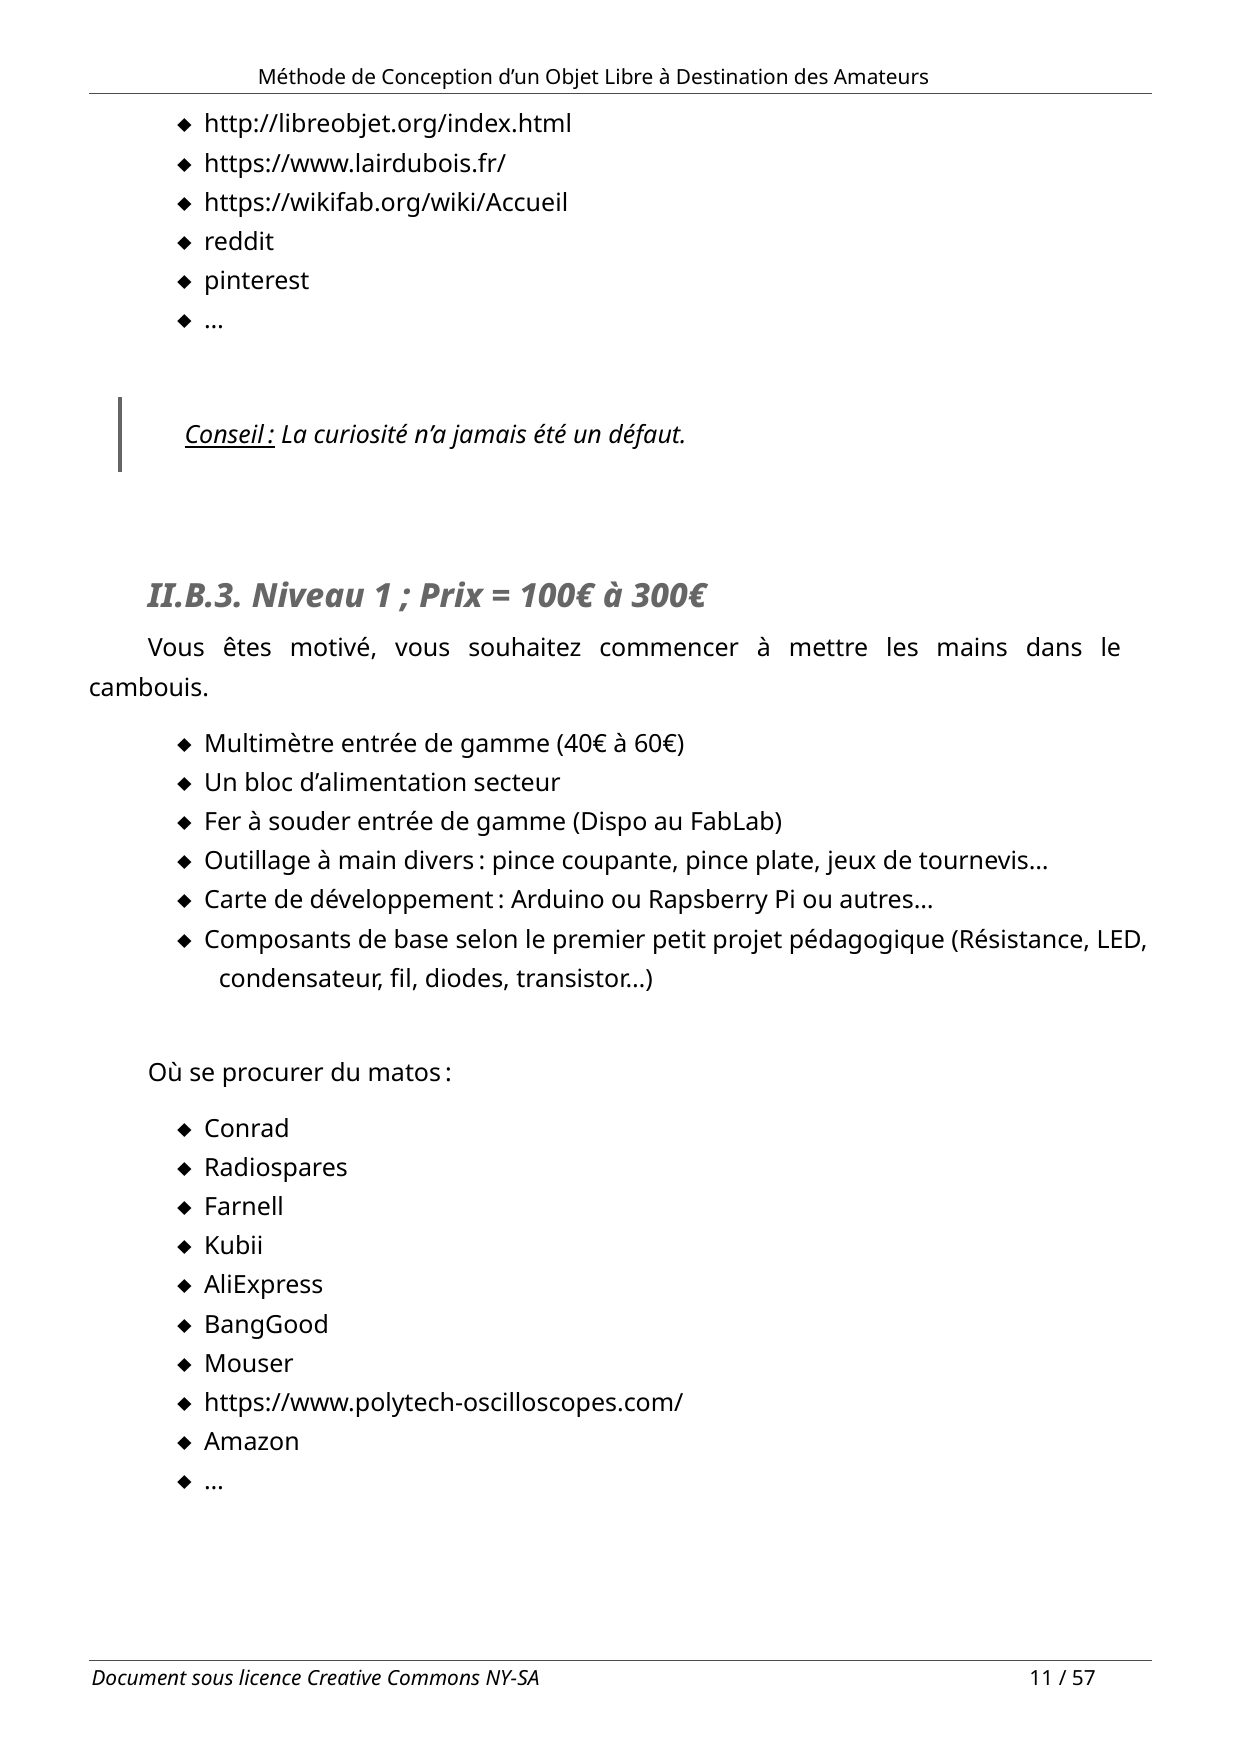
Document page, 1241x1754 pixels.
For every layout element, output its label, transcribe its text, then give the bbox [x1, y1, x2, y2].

list BangGood [177, 1306, 1152, 1340]
list https://www.polytech-oscilloscopes.com/ [177, 1385, 1152, 1419]
list Un bloc d’alimentation secteur [177, 765, 1152, 799]
list Amazon [177, 1424, 1152, 1458]
list … [177, 1463, 1152, 1497]
list Fer à souder entrée de gamme (Dispo au FabLab) [177, 804, 1152, 838]
list Mouser [177, 1346, 1152, 1379]
list reddit [177, 224, 1152, 258]
text Vous êtes motivé, vous souhaitez commencer à mettre les mains dans le cambouis. [88, 629, 1122, 704]
subtitle Niveau 1 ; Prix = 100€ à 300€ [148, 571, 1152, 617]
list Outillage à main divers : pince coupante, pince plate, jeux de tournevis… [177, 843, 1152, 877]
list http://libreobjet.org/index.html [177, 106, 1152, 140]
list … [177, 302, 1152, 336]
list Carte de développement : Arduino ou Rapsberry Pi ou autres… [177, 882, 1152, 916]
text Où se procurer du matos : [88, 1055, 1122, 1089]
list Farnell [177, 1189, 1152, 1223]
list https://www.lairdubois.fr/ [177, 145, 1152, 179]
list pinterest [177, 263, 1152, 297]
list Composants de base selon le premier petit projet pédagogique (Résistance, LED, condensateur, fil, diodes, transistor…) [177, 921, 1152, 994]
list Multimètre entrée de gamme (40€ à 60€) [177, 726, 1152, 759]
list AliExpress [177, 1267, 1152, 1301]
list Kubii [177, 1228, 1152, 1262]
list Conrad [177, 1111, 1152, 1144]
text Conseil : La curiosité n’a jamais été un défaut. [122, 397, 1122, 472]
list https://wikifab.org/wiki/Accueil [177, 184, 1152, 218]
list Radiospares [177, 1150, 1152, 1184]
